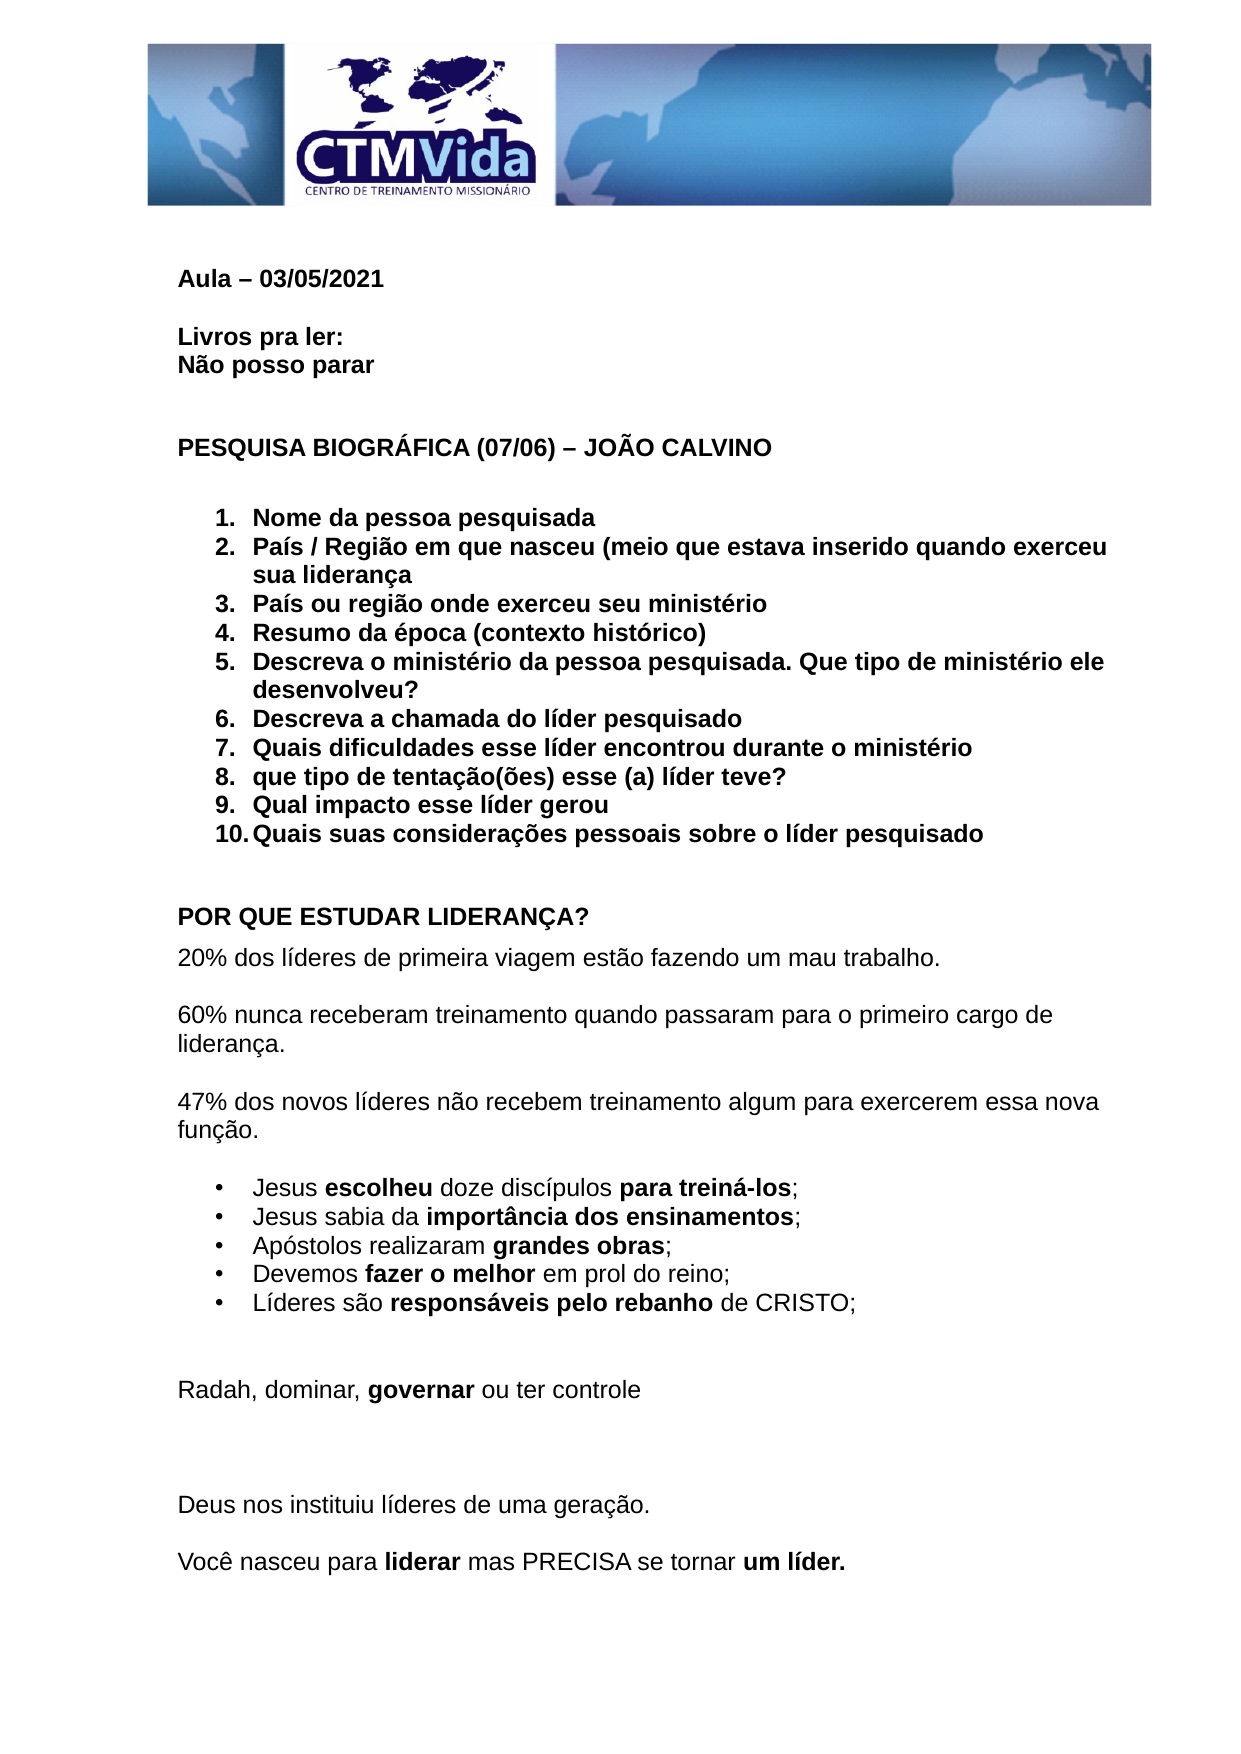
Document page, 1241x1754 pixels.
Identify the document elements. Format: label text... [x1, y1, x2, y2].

subtitle Pesquisa Biográfica (07/06) – João Calvino [177, 433, 1122, 462]
list Devemos fazer o melhor em prol do reino; [215, 1259, 1122, 1288]
list Quais dificuldades esse líder encontrou durante o ministério [215, 733, 1122, 762]
text 47% dos novos líderes não recebem treinamento algum para exercerem essa nova função. [177, 1087, 1122, 1144]
list que tipo de tentação(ões) esse (a) líder teve? [215, 762, 1122, 790]
text Livros pra ler: [177, 322, 1122, 350]
list País / Região em que nasceu (meio que estava inserido quando exerceu sua liderança [215, 532, 1122, 589]
list País ou região onde exerceu seu ministério [215, 589, 1122, 618]
list Líderes são responsáveis pelo rebanho de CRISTO; [215, 1288, 1122, 1317]
list Resumo da época (contexto histórico) [215, 618, 1122, 647]
list Qual impacto esse líder gerou [215, 790, 1122, 819]
list Apóstolos realizaram grandes obras; [215, 1231, 1122, 1259]
list Quais suas considerações pessoais sobre o líder pesquisado [215, 819, 1122, 848]
text Radah, dominar, governar ou ter controle [177, 1375, 1122, 1403]
list Nome da pessoa pesquisada [215, 503, 1122, 532]
subtitle Por que estudar liderança? [177, 902, 1122, 930]
list Descreva a chamada do líder pesquisado [215, 704, 1122, 733]
picture [147, 43, 1152, 206]
text Não posso parar [177, 350, 1122, 379]
text Você nasceu para liderar mas PRECISA se tornar um líder. [177, 1547, 1122, 1576]
list Descreva o ministério da pessoa pesquisada. Que tipo de ministério ele desenvolveu? [215, 647, 1122, 704]
text Deus nos instituiu líderes de uma geração. [177, 1490, 1122, 1518]
list Jesus sabia da importância dos ensinamentos; [215, 1202, 1122, 1231]
text 60% nunca receberam treinamento quando passaram para o primeiro cargo de liderança. [177, 1000, 1122, 1058]
list Jesus escolheu doze discípulos para treiná-los; [215, 1173, 1122, 1202]
text Aula – 03/05/2021 [177, 264, 1122, 293]
text 20% dos líderes de primeira viagem estão fazendo um mau trabalho. [177, 943, 1122, 972]
